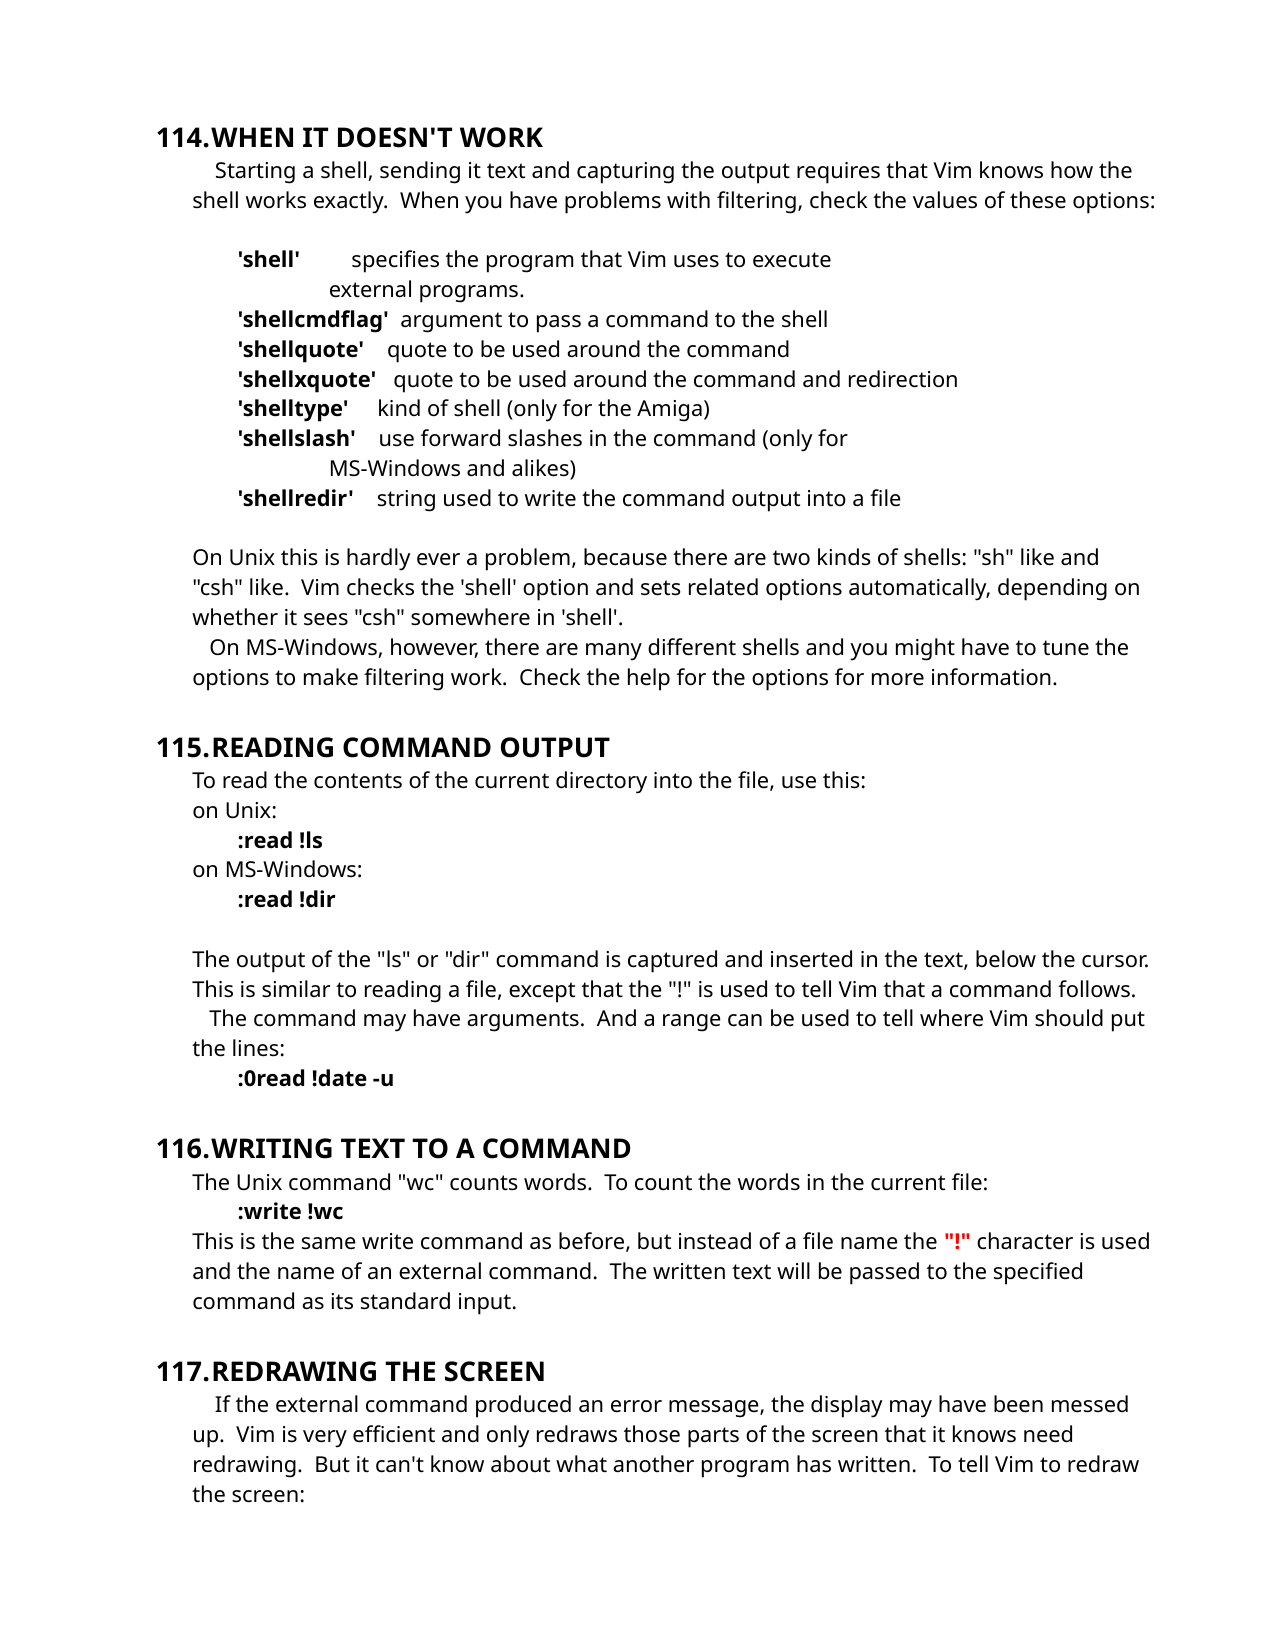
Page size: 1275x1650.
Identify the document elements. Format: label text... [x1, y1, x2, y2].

list on Unix: [192, 795, 1157, 824]
list 'shellslash' use forward slashes in the command (only for [192, 423, 1157, 453]
list MS-Windows and alikes) [192, 453, 1157, 483]
list 'shellquote' quote to be used around the command [192, 334, 1157, 363]
list On MS-Windows, however, there are many different shells and you might have to tune the options to make filtering work. Check the help for the options for more information. [192, 632, 1157, 691]
list on MS-Windows: [192, 854, 1157, 884]
list :0read !date -u [192, 1063, 1157, 1093]
list Starting a shell, sending it text and capturing the output requires that Vim knows how the shell works exactly. When you have problems with filtering, check the values of these options: [192, 155, 1157, 214]
list 'shell' specifies the program that Vim uses to execute [192, 244, 1157, 274]
list WRITING TEXT TO A COMMAND [156, 1129, 1157, 1166]
list READING COMMAND OUTPUT [156, 728, 1157, 765]
list :read !ls [192, 824, 1157, 854]
list 'shelltype' kind of shell (only for the Amiga) [192, 393, 1157, 423]
list :read !dir [192, 884, 1157, 914]
list 'shellxquote' quote to be used around the command and redirection [192, 363, 1157, 393]
list On Unix this is hardly ever a problem, because there are two kinds of shells: "sh" like and "csh" like. Vim checks the 'shell' option and sets related options automatically, depending on whether it sees "csh" somewhere in 'shell'. [192, 542, 1157, 632]
list This is the same write command as before, but instead of a file name the "!" character is used and the name of an external command. The written text will be passed to the specified command as its standard input. [192, 1226, 1157, 1315]
list 'shellcmdflag' argument to pass a command to the shell [192, 304, 1157, 334]
list external programs. [192, 274, 1157, 304]
list 'shellredir' string used to write the command output into a file [192, 483, 1157, 512]
list To read the contents of the current directory into the file, use this: [192, 765, 1157, 795]
list The output of the "ls" or "dir" command is captured and inserted in the text, below the cursor. This is similar to reading a file, except that the "!" is used to tell Vim that a command follows. [192, 944, 1157, 1003]
list If the external command produced an error message, the display may have been messed up. Vim is very efficient and only redraws those parts of the screen that it knows need redrawing. But it can't know about what another program has written. To tell Vim to redraw the screen: [192, 1389, 1157, 1508]
list The command may have arguments. And a range can be used to tell where Vim should put the lines: [192, 1003, 1157, 1063]
list :write !wc [192, 1196, 1157, 1226]
list WHEN IT DOESN'T WORK [156, 118, 1157, 155]
list REDRAWING THE SCREEN [156, 1352, 1157, 1389]
list The Unix command "wc" counts words. To count the words in the current file: [192, 1166, 1157, 1196]
